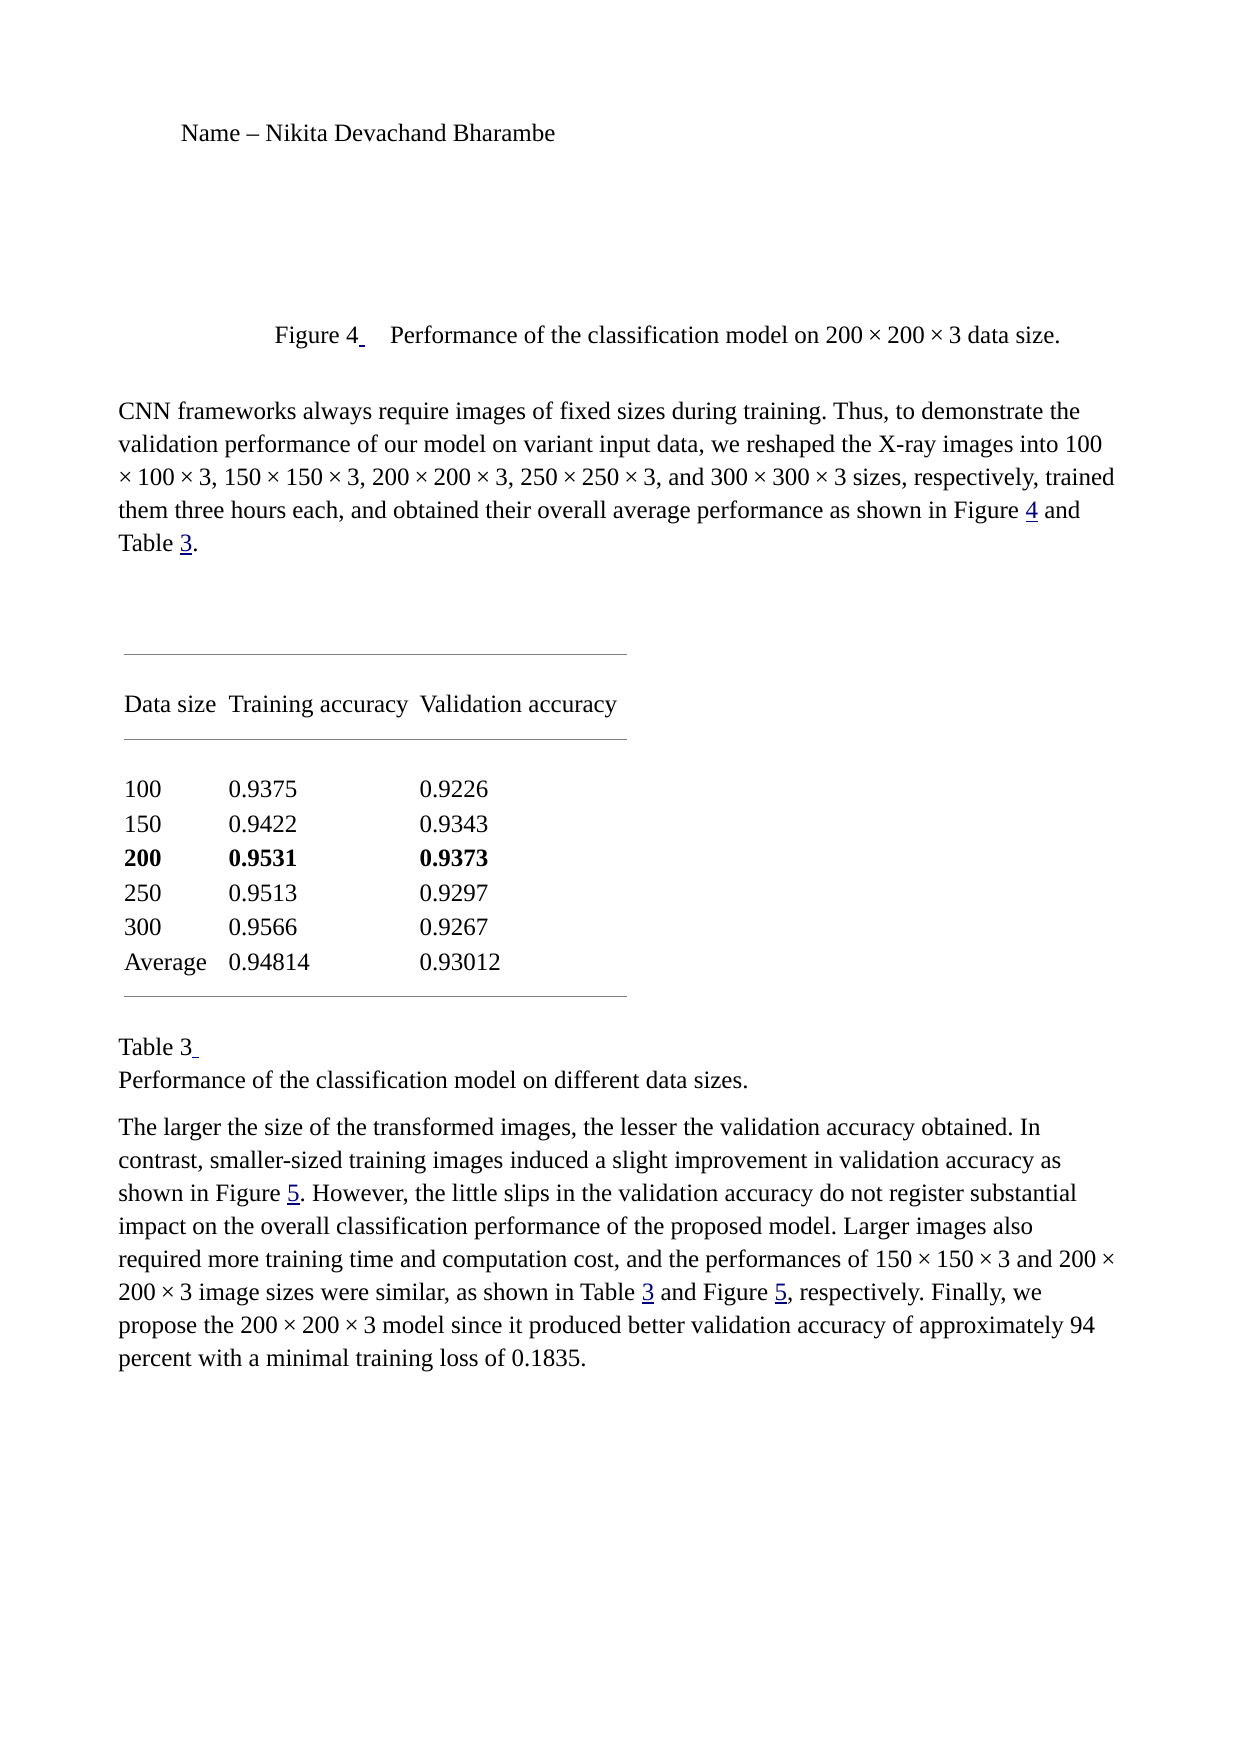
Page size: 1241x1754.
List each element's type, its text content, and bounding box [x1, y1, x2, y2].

table_cell 0.93012 [416, 944, 630, 979]
table_cell 300 [121, 910, 225, 944]
table_cell Validation accuracy [416, 687, 630, 721]
table_cell 250 [121, 875, 225, 909]
table_cell 0.9267 [416, 910, 630, 944]
text CNN frameworks always require images of fixed sizes during training. Thus, to demonstrate the validation performance of our model on variant input data, we reshaped the X-ray images into 100 × 100 × 3, 150 × 150 × 3, 200 × 200 × 3, 250 × 250 × 3, and 300 × 300 × 3 sizes, respectively, trained them three hours each, and obtained their overall average performance as shown in Figure 4 and Table 3. [118, 396, 1122, 557]
text Table 3 [118, 1032, 1122, 1060]
table_cell [121, 721, 630, 771]
table_header [118, 634, 642, 1032]
table_cell Training accuracy [225, 687, 416, 721]
table_cell 0.9343 [416, 806, 630, 840]
table_cell 0.9513 [225, 875, 416, 909]
table_cell Data size [121, 687, 225, 721]
table_cell Average [121, 944, 225, 979]
text The larger the size of the transformed images, the lesser the validation accuracy obtained. In contrast, smaller-sized training images induced a slight improvement in validation accuracy as shown in Figure 5. However, the little slips in the validation accuracy do not register substantial impact on the overall classification performance of the proposed model. Larger images also required more training time and computation cost, and the performances of 150 × 150 × 3 and 200 × 200 × 3 image sizes were similar, as shown in Table 3 and Figure 5, respectively. Finally, we propose the 200 × 200 × 3 model since it produced better validation accuracy of approximately 94 percent with a minimal training loss of 0.1835. [118, 1112, 1122, 1372]
table_cell 0.9531 [225, 840, 416, 875]
table_cell 0.9422 [225, 806, 416, 840]
table_cell 0.9297 [416, 875, 630, 909]
text Performance of the classification model on different data sizes. [118, 1065, 1122, 1093]
table_cell [121, 979, 630, 1029]
table_header [121, 637, 630, 687]
table_cell 200 [121, 840, 225, 875]
table_cell 0.9375 [225, 771, 416, 806]
text Figure 4 Performance of the classification model on 200 × 200 × 3 data size. [118, 320, 1122, 349]
table_cell 0.94814 [225, 944, 416, 979]
table_cell 100 [121, 771, 225, 806]
table_cell 150 [121, 806, 225, 840]
table_cell 0.9373 [416, 840, 630, 875]
table_cell 0.9226 [416, 771, 630, 806]
table_cell 0.9566 [225, 910, 416, 944]
